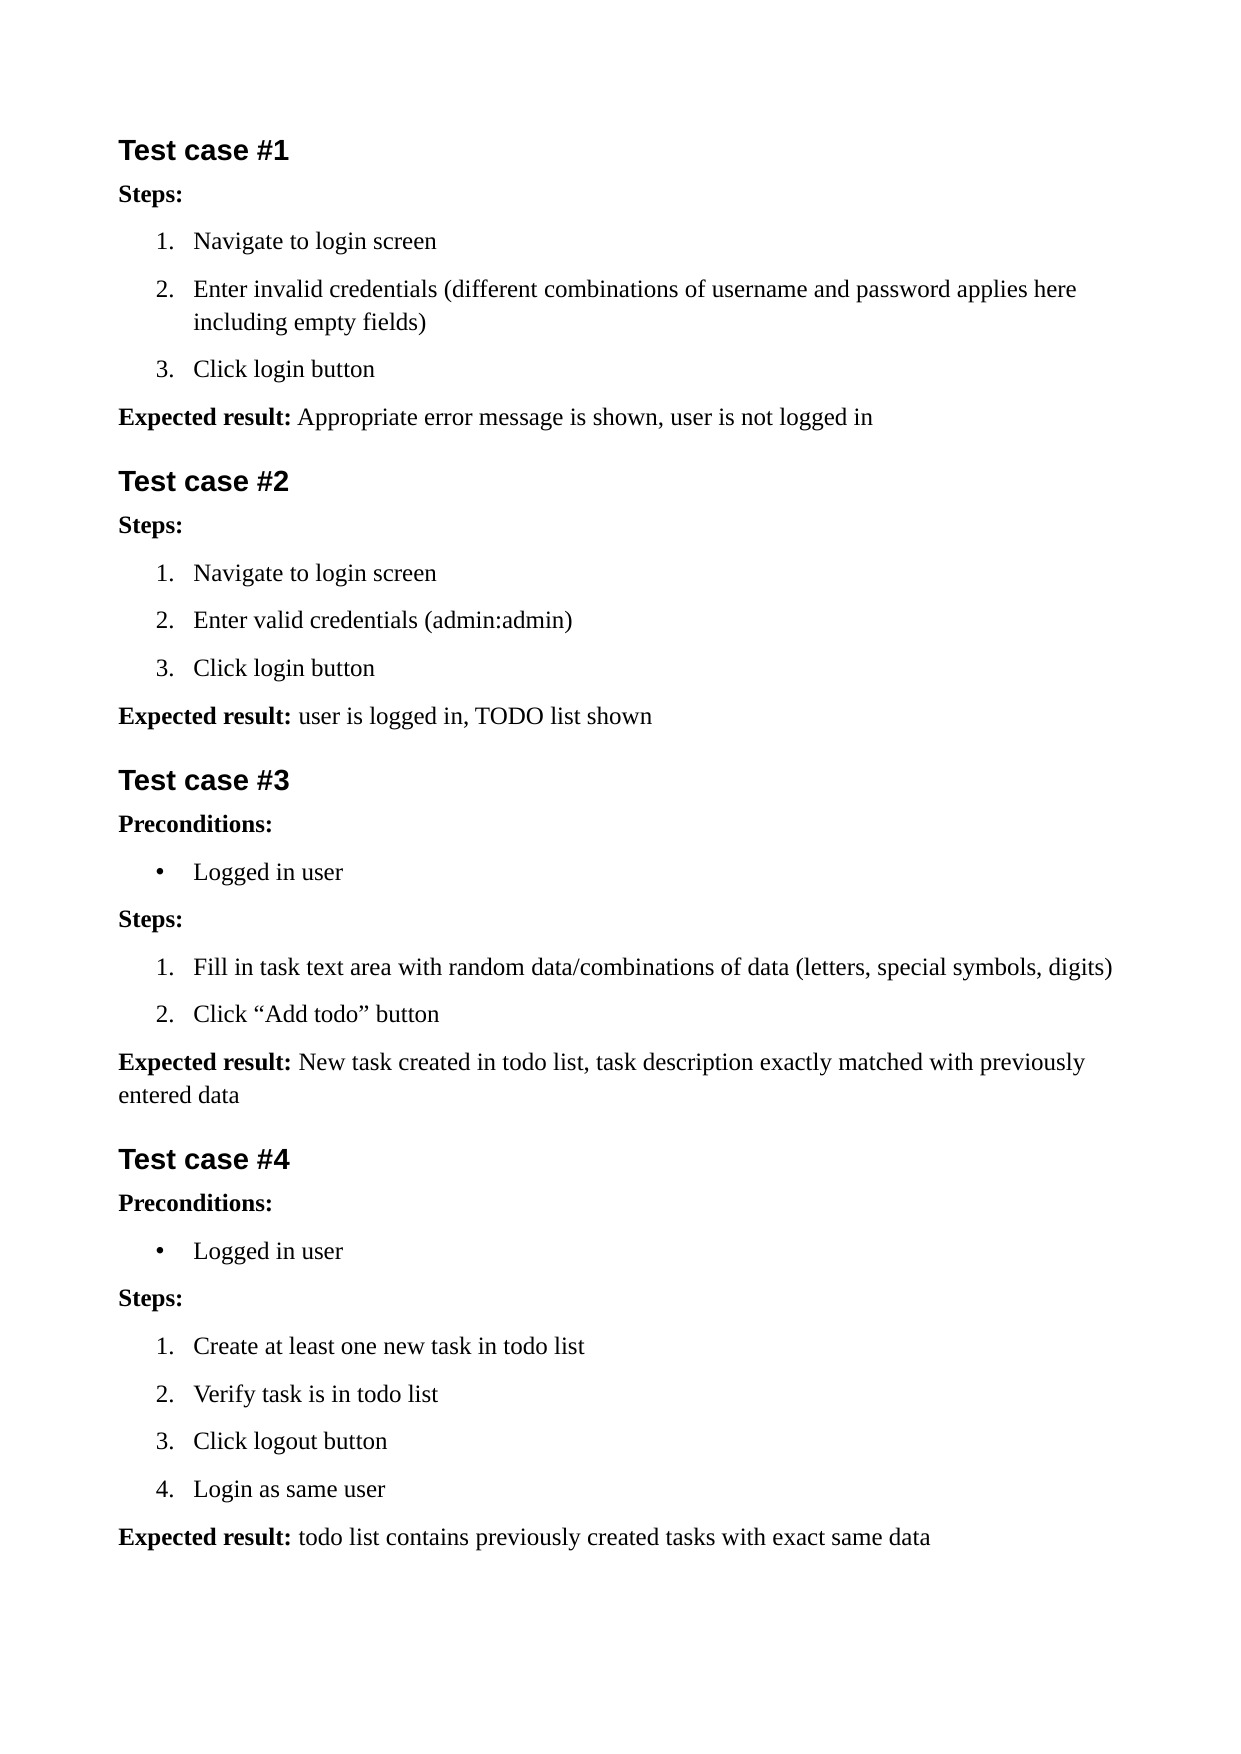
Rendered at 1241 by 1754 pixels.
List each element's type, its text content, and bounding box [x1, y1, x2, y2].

subtitle Test case #1 [118, 133, 1122, 166]
list Click “Add todo” button [156, 999, 1122, 1028]
list Navigate to login screen [156, 226, 1122, 255]
list Click login button [156, 354, 1122, 383]
list Login as same user [156, 1474, 1122, 1503]
list Verify task is in todo list [156, 1379, 1122, 1407]
text Preconditions: [118, 809, 1122, 838]
list Fill in task text area with random data/combinations of data (letters, special symbols, digits) [156, 952, 1122, 981]
list Enter valid credentials (admin:admin) [156, 606, 1122, 634]
text Expected result: Appropriate error message is shown, user is not logged in [118, 402, 1122, 431]
text Expected result: todo list contains previously created tasks with exact same data [118, 1522, 1122, 1550]
text Expected result: user is logged in, TODO list shown [118, 701, 1122, 729]
text Steps: [118, 1283, 1122, 1312]
list Enter invalid credentials (different combinations of username and password applies here including empty fields) [156, 274, 1122, 336]
subtitle Test case #4 [118, 1142, 1122, 1176]
list Navigate to login screen [156, 558, 1122, 587]
list Create at least one new task in todo list [156, 1331, 1122, 1360]
subtitle Test case #3 [118, 763, 1122, 797]
list Click logout button [156, 1426, 1122, 1455]
text Steps: [118, 179, 1122, 207]
text Preconditions: [118, 1188, 1122, 1217]
subtitle Test case #2 [118, 464, 1122, 498]
text Steps: [118, 510, 1122, 539]
text Steps: [118, 904, 1122, 933]
list Logged in user [156, 1236, 1122, 1265]
list Logged in user [156, 857, 1122, 885]
text Expected result: New task created in todo list, task description exactly matched with previously entered data [118, 1047, 1122, 1109]
list Click login button [156, 653, 1122, 682]
